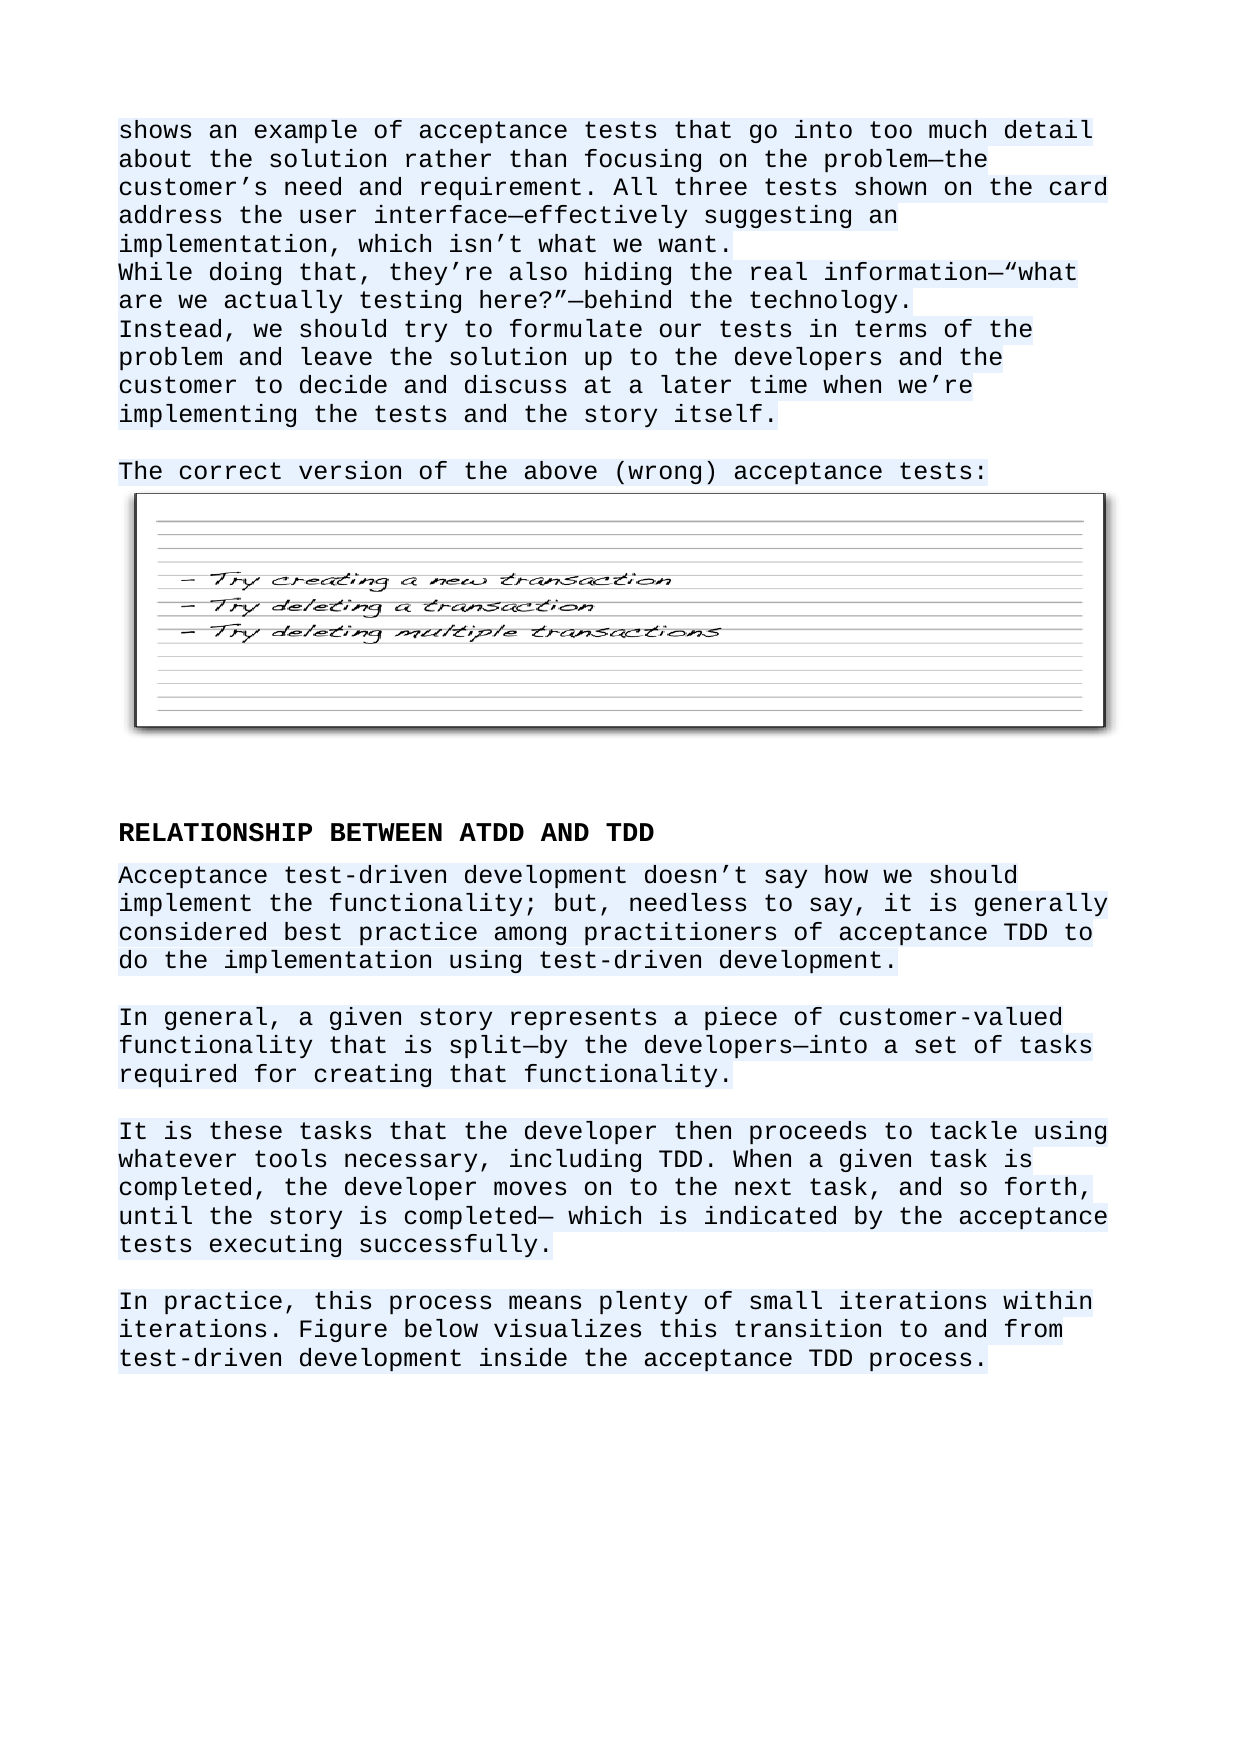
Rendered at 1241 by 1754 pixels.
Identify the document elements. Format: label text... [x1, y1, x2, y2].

text In general, a given story represents a piece of customer-valued functionality that is split—by the developers—into a set of tasks required for creating that functionality. [118, 1004, 1122, 1089]
picture [118, 486, 1123, 741]
text considered best practice among practitioners of acceptance TDD to do the implementation using test-driven development. [118, 919, 1122, 976]
text Acceptance test-driven development doesn’t say how we should implement the functionality; but, needless to say, it is generally [118, 862, 1122, 919]
text In practice, this process means plenty of small iterations within iterations. Figure below visualizes this transition to and from test-driven development inside the acceptance TDD process. [118, 1289, 1122, 1374]
text Instead, we should try to formulate our tests in terms of the problem and leave the solution up to the developers and the customer to decide and discuss at a later time when we’re implementing the tests and the story itself. [118, 316, 1122, 430]
text While doing that, they’re also hiding the real information—“what are we actually testing here?”—behind the technology. [118, 260, 1122, 316]
text It is these tasks that the developer then proceeds to tackle using whatever tools necessary, including TDD. When a given task is completed, the developer moves on to the next task, and so forth, until the story is completed— which is indicated by the acceptance tests executing successfully. [118, 1118, 1122, 1260]
text The correct version of the above (wrong) acceptance tests: [118, 458, 1122, 486]
text shows an example of acceptance tests that go into too much detail about the solution rather than focusing on the problem—the customer’s need and requirement. All three tests shown on the card address the user interface—effectively suggesting an implementation, which isn’t what we want. [118, 118, 1122, 260]
subtitle RELATIONSHIP BETWEEN ATDD AND TDD [118, 819, 1122, 850]
